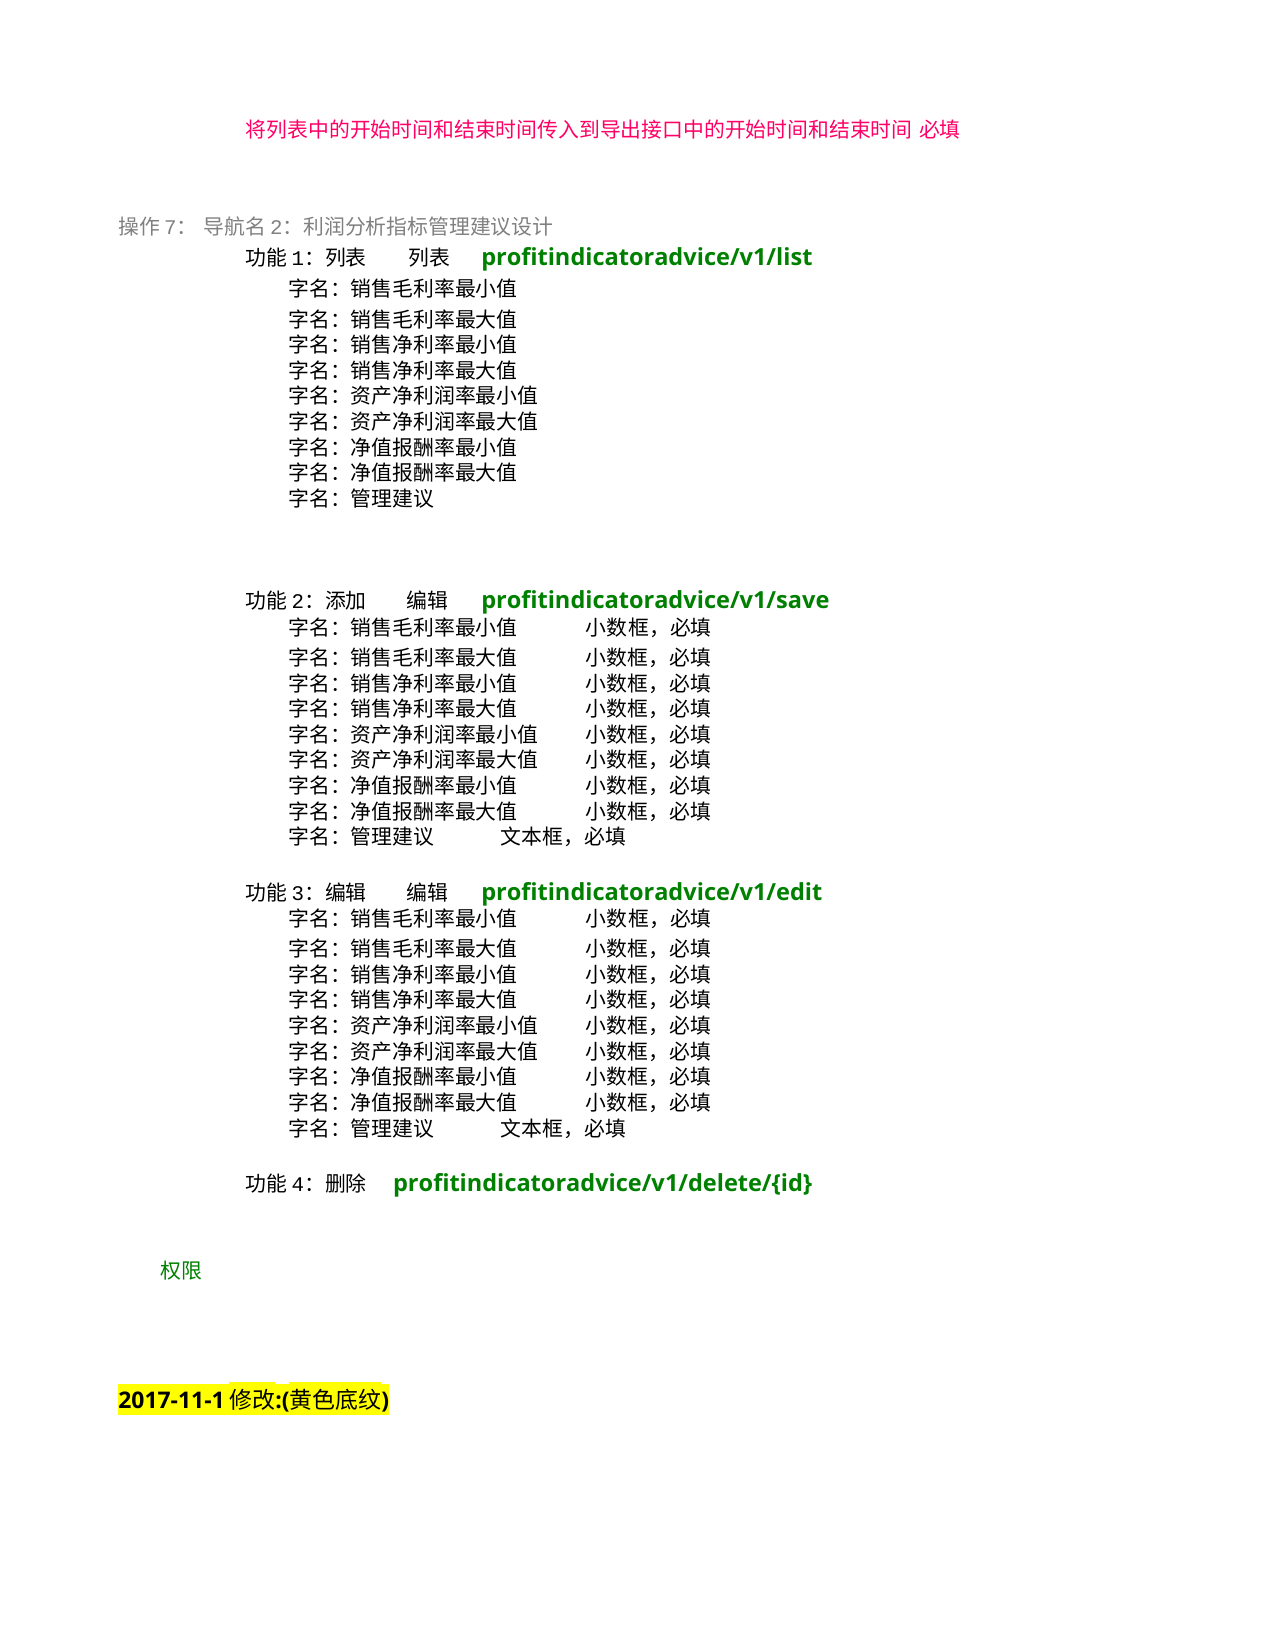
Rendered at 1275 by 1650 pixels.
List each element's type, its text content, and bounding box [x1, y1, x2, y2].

text 字名：资产净利润率最大值 [118, 410, 1157, 436]
text 字名：净值报酬率最大值 [118, 461, 1157, 487]
text 字名：销售毛利率最大值 小数框，必填 [118, 641, 1157, 672]
text 字名：净值报酬率最小值 [118, 436, 1157, 461]
text 功能2：添加 编辑 profitindicatoradvice/v1/save [118, 583, 1157, 616]
text 字名：管理建议 文本框，必填 [118, 825, 1157, 851]
text 字名：销售净利率最大值 小数框，必填 [118, 988, 1157, 1014]
text 字名：资产净利润率最小值 小数框，必填 [118, 723, 1157, 748]
text 字名：净值报酬率最大值 小数框，必填 [118, 800, 1157, 825]
text 字名：资产净利润率最小值 [118, 384, 1157, 410]
text 字名：资产净利润率最小值 小数框，必填 [118, 1014, 1157, 1040]
text 功能3：编辑 编辑 profitindicatoradvice/v1/edit [118, 875, 1157, 907]
text 字名：销售净利率最大值 [118, 359, 1157, 384]
text 字名：资产净利润率最大值 小数框，必填 [118, 1040, 1157, 1065]
text 2017-11-1修改:(黄色底纹) [118, 1382, 1157, 1415]
text 字名：销售毛利率最小值 小数 框，必填 [118, 907, 1157, 932]
text 字名：销售净利率最小值 小数框，必填 [118, 672, 1157, 697]
text 字名：销售净利率最小值 小数框，必填 [118, 963, 1157, 988]
text 功能4：删除 profitindicatoradvice/v1/delete/{id} [118, 1166, 1157, 1198]
text 字名：管理建议 [118, 487, 1157, 513]
text 操作7： 导航名2：利润分析指标管理建议设计 [118, 215, 1157, 240]
text 字名：销售毛利率最小值 [118, 272, 1157, 303]
text 字名：资产净利润率最大值 小数框，必填 [118, 748, 1157, 774]
text 字名：净值报酬率最小值 小数框，必填 [118, 1065, 1157, 1091]
text 字名：净值报酬率最大值 小数框，必填 [118, 1091, 1157, 1117]
text 字名：销售净利率最大值 小数框，必填 [118, 697, 1157, 723]
text 字名：销售毛利率最大值 [118, 303, 1157, 333]
text 字名：管理建议 文本框，必填 [118, 1117, 1157, 1142]
text 字名：销售毛利率最大值 小数框，必填 [118, 932, 1157, 963]
text 字名：销售毛利率最小值 小数 框，必填 [118, 616, 1157, 641]
text 字名：净值报酬率最小值 小数框，必填 [118, 774, 1157, 800]
text 将列表中的开始时间和结束时间传入到导出接口中的开始时间和结束时间 必填 [118, 118, 1157, 144]
text 权限 [118, 1254, 1157, 1286]
text 功能1：列表 列表 profitindicatoradvice/v1/list [118, 240, 1157, 272]
text 字名：销售净利率最小值 [118, 333, 1157, 359]
